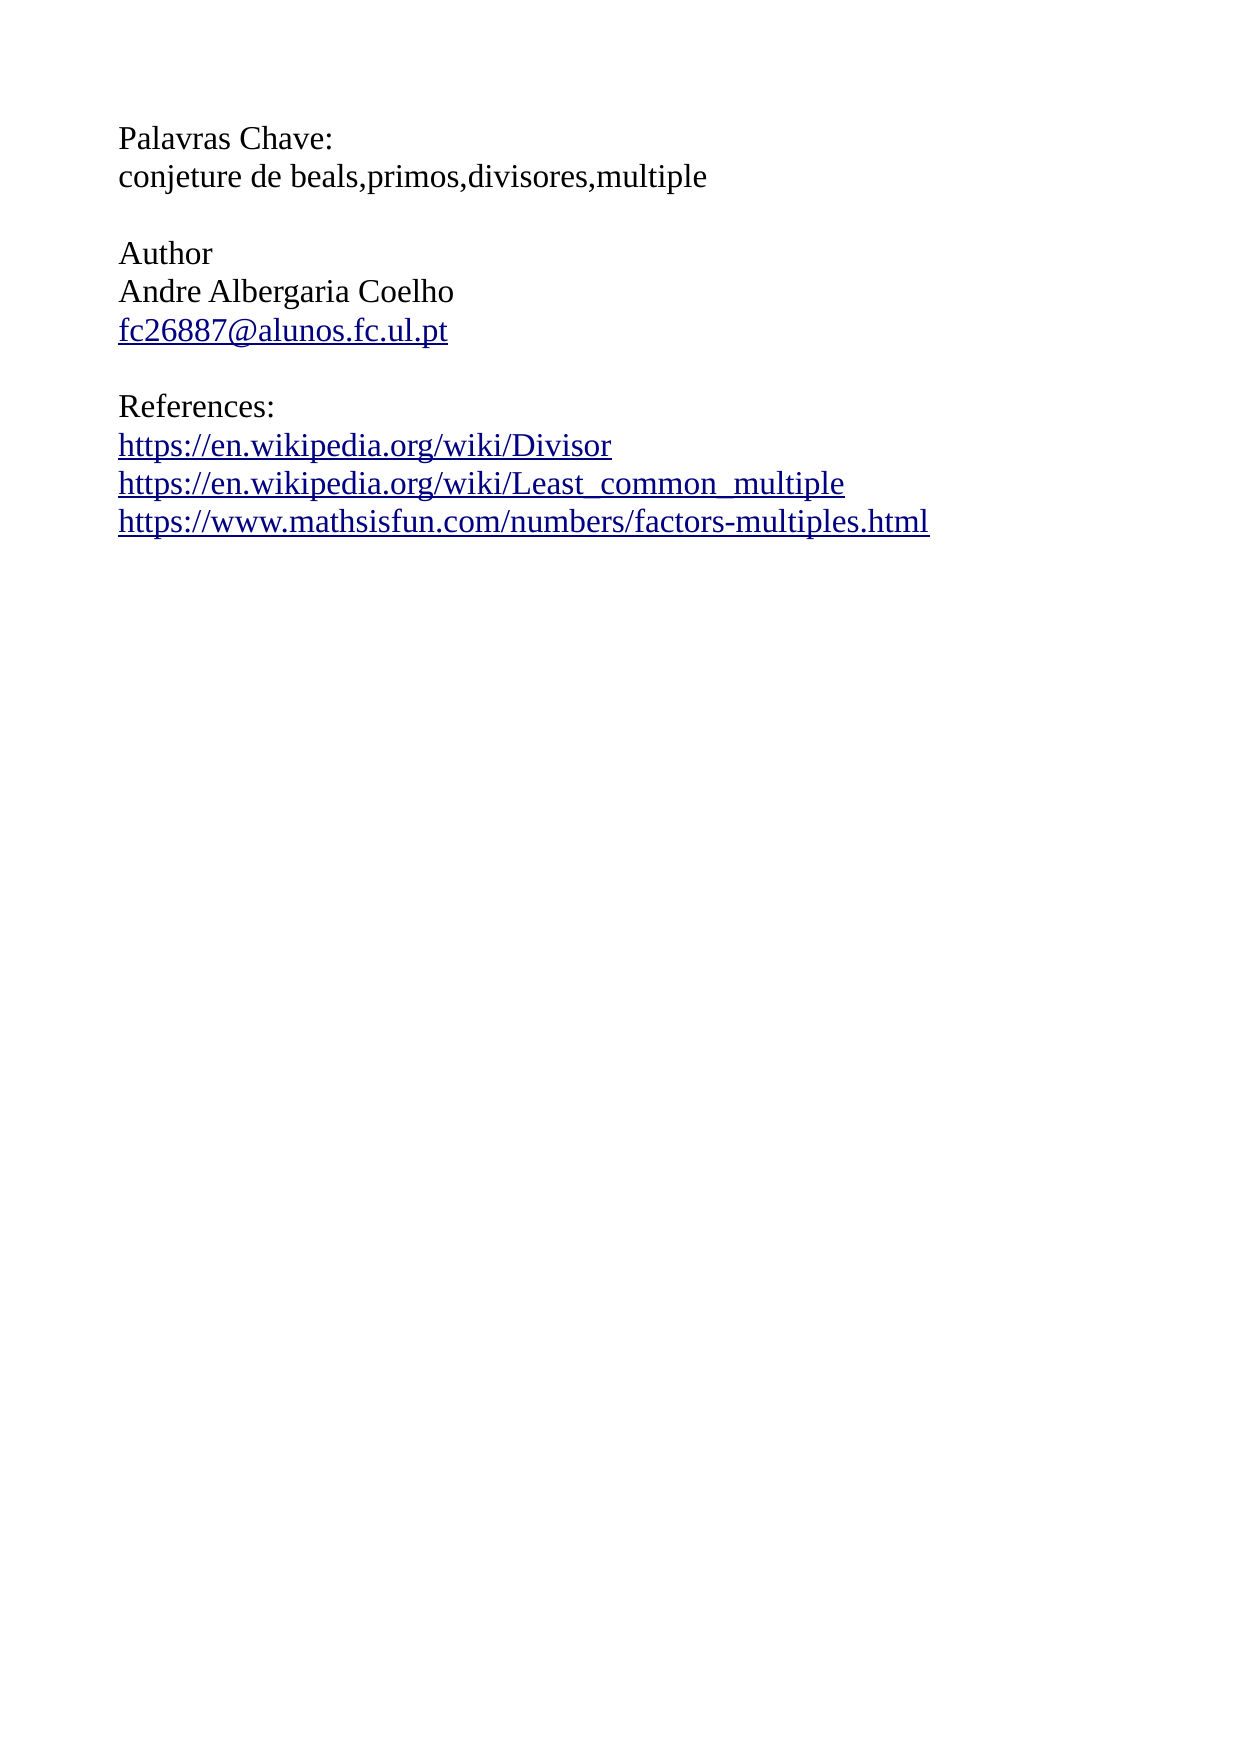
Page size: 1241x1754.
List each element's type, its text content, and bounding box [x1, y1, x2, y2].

text https://en.wikipedia.org/wiki/Least_common_multiple [118, 463, 1122, 501]
text conjeture de beals,primos,divisores,multiple [118, 156, 1122, 195]
text Andre Albergaria Coelho [118, 271, 1122, 310]
text References: [118, 386, 1122, 425]
text Palavras Chave: [118, 118, 1122, 156]
text https://www.mathsisfun.com/numbers/factors-multiples.html [118, 501, 1122, 540]
text https://en.wikipedia.org/wiki/Divisor [118, 425, 1122, 463]
text Author [118, 233, 1122, 271]
text fc26887@alunos.fc.ul.pt [118, 310, 1122, 348]
